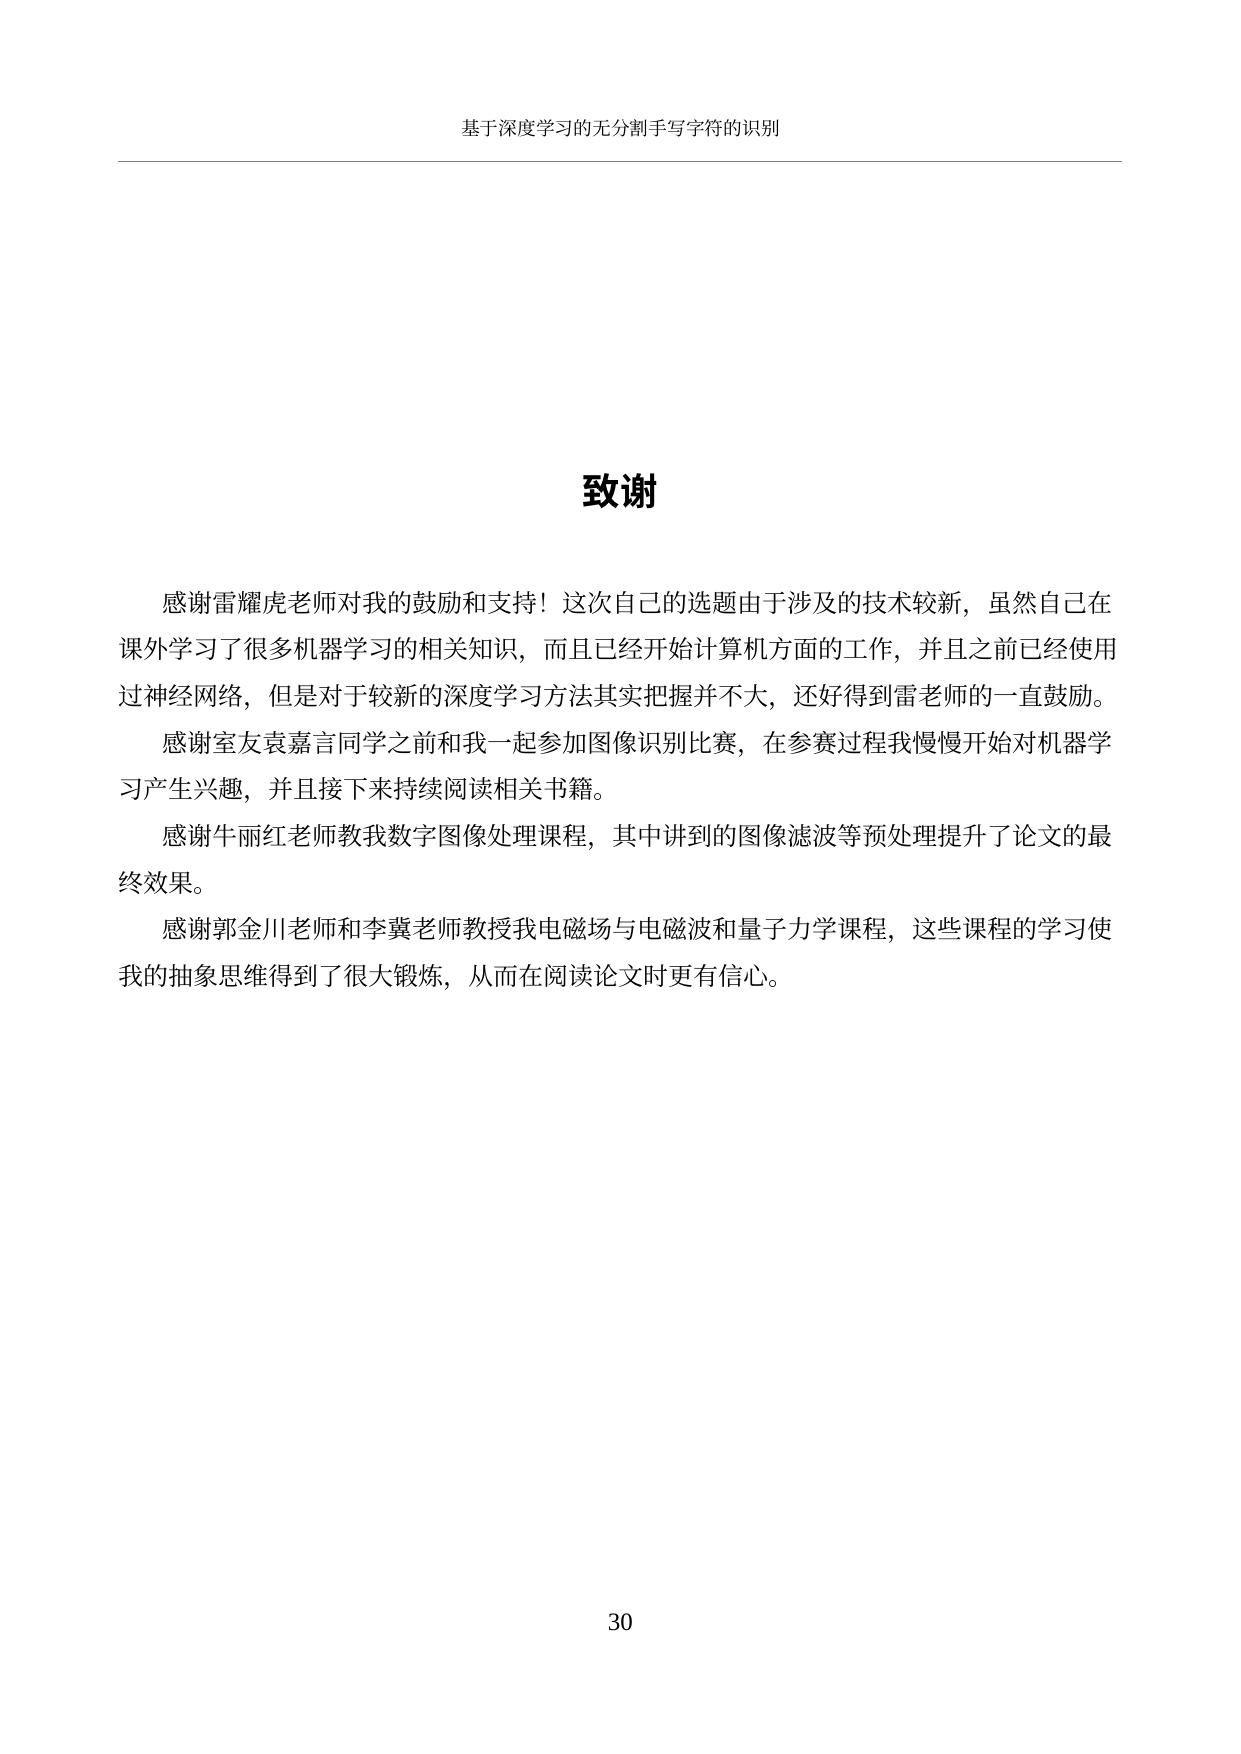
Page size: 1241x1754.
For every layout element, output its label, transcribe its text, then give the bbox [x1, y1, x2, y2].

text 感谢室友袁嘉言同学之前和我一起参加图像识别比赛，在参赛过程我慢慢开始对机器学习产生兴趣，并且接下来持续阅读相关书籍。 [118, 723, 1122, 806]
text 感谢郭金川老师和李冀老师教授我电磁场与电磁波和量子力学课程，这些课程的学习使我的抽象思维得到了很大锻炼，从而在阅读论文时更有信心。 [118, 910, 1122, 992]
subtitle 致谢 [118, 462, 1122, 516]
text 感谢雷耀虎老师对我的鼓励和支持！这次自己的选题由于涉及的技术较新，虽然自己在课外学习了很多机器学习的相关知识，而且已经开始计算机方面的工作，并且之前已经使用过神经网络，但是对于较新的深度学习方法其实把握并不大，还好得到雷老师的一直鼓励。 [118, 583, 1122, 712]
text 感谢牛丽红老师教我数字图像处理课程，其中讲到的图像滤波等预处理提升了论文的最终效果。 [118, 817, 1122, 899]
